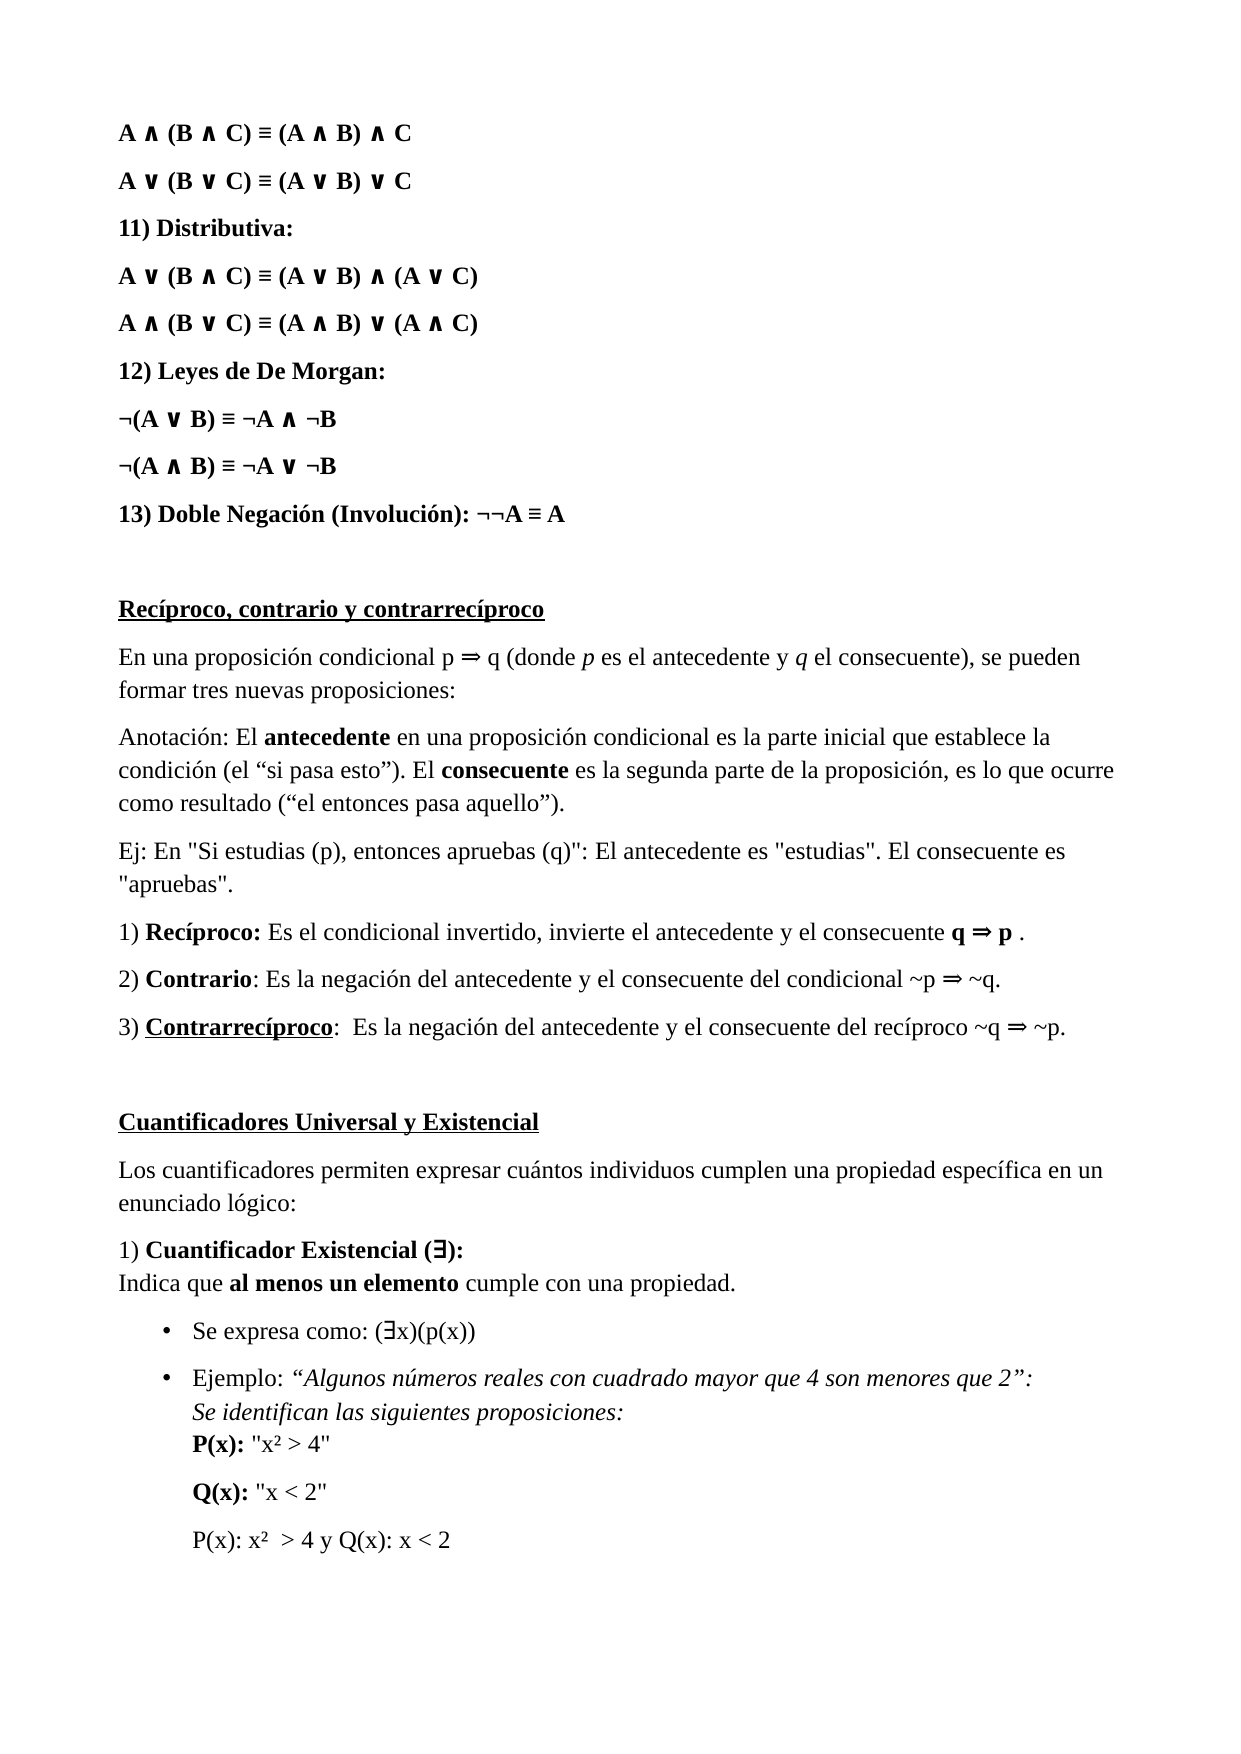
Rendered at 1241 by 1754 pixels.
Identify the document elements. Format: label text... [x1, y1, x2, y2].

text 11) Distributiva: [118, 213, 1122, 242]
text En una proposición condicional p ⇒ q (donde p es el antecedente y q el consecuente), se pueden formar tres nuevas proposiciones: [118, 642, 1122, 703]
text ¬(A ∨ B) ≡ ¬A ∧ ¬B [118, 404, 1122, 432]
text 1) Recíproco: Es el condicional invertido, invierte el antecedente y el consecuente q ⇒ p . [118, 917, 1122, 945]
text 3) Contrarrecíproco: Es la negación del antecedente y el consecuente del recíproco ~q ⇒ ~p. [118, 1012, 1122, 1041]
text A ∧ (B ∧ C) ≡ (A ∧ B) ∧ C [118, 118, 1122, 147]
list P(x): x² > 4 y Q(x): x < 2 [162, 1525, 1122, 1553]
text 1) Cuantificador Existencial (∃): Indica que al menos un elemento cumple con una propiedad. [118, 1235, 1122, 1297]
text A ∨ (B ∨ C) ≡ (A ∨ B) ∨ C [118, 166, 1122, 194]
text 12) Leyes de De Morgan: [118, 356, 1122, 385]
text Ej: En "Si estudias (p), entonces apruebas (q)": El antecedente es "estudias". El consecuente es "apruebas". [118, 836, 1122, 898]
text Recíproco, contrario y contrarrecíproco [118, 594, 1122, 623]
text A ∨ (B ∧ C) ≡ (A ∨ B) ∧ (A ∨ C) [118, 261, 1122, 290]
list Ejemplo: “Algunos números reales con cuadrado mayor que 4 son menores que 2”: Se identifican las siguientes proposiciones: P(x): "x² > 4" [162, 1363, 1122, 1458]
text A ∧ (B ∨ C) ≡ (A ∧ B) ∨ (A ∧ C) [118, 308, 1122, 337]
text ¬(A ∧ B) ≡ ¬A ∨ ¬B [118, 451, 1122, 480]
text Anotación: El antecedente en una proposición condicional es la parte inicial que establece la condición (el “si pasa esto”). El consecuente es la segunda parte de la proposición, es lo que ocurre como resultado (“el entonces pasa aquello”). [118, 722, 1122, 817]
text 13) Doble Negación (Involución): ¬¬A ≡ A [118, 499, 1122, 528]
list Se expresa como: (∃x)(p(x)) [162, 1316, 1122, 1345]
text Cuantificadores Universal y Existencial [118, 1107, 1122, 1136]
text 2) Contrario: Es la negación del antecedente y el consecuente del condicional ~p ⇒ ~q. [118, 964, 1122, 993]
list Q(x): "x < 2" [162, 1477, 1122, 1506]
text Los cuantificadores permiten expresar cuántos individuos cumplen una propiedad específica en un enunciado lógico: [118, 1155, 1122, 1216]
